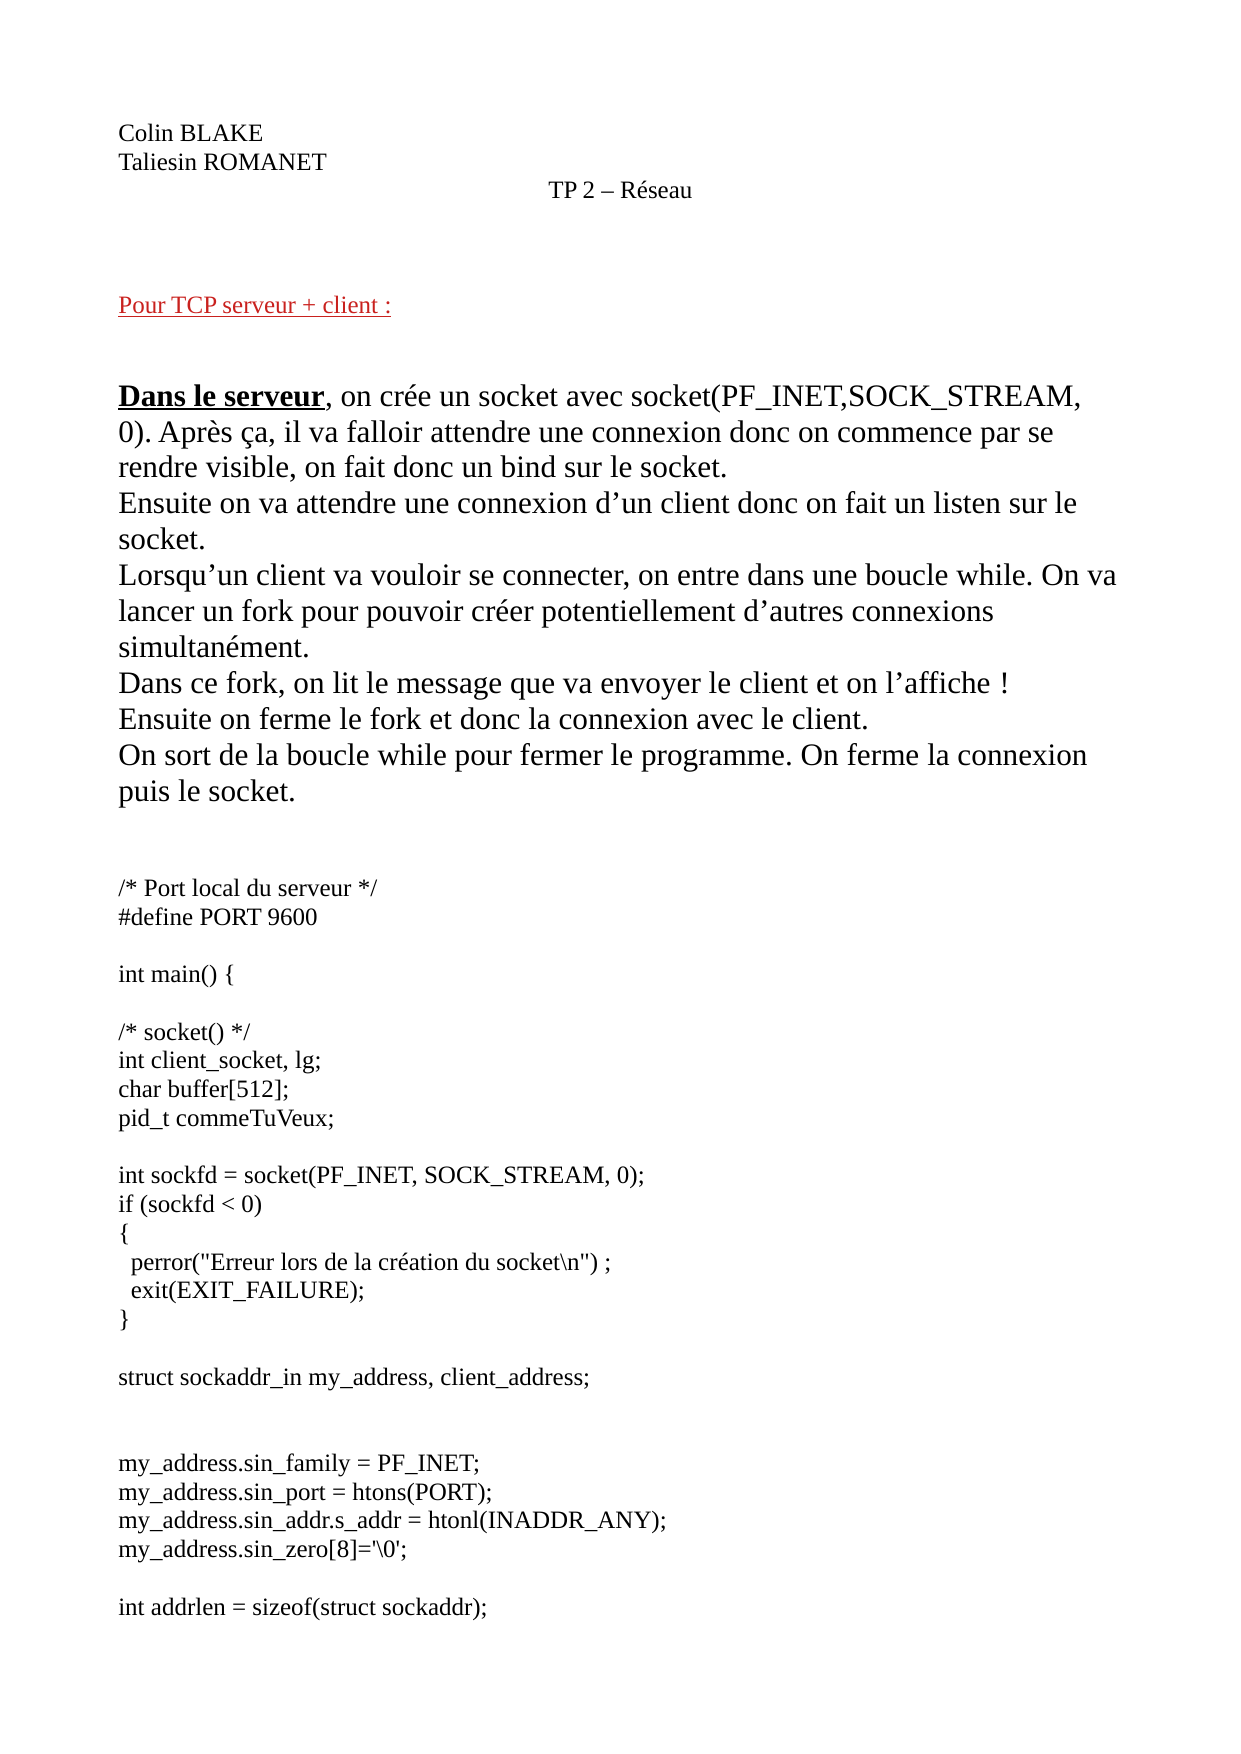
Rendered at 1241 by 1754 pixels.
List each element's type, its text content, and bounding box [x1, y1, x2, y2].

text Pour TCP serveur + client : [118, 291, 1122, 319]
text pid_t commeTuVeux; [118, 1103, 1122, 1132]
text int sockfd = socket(PF_INET, SOCK_STREAM, 0); [118, 1160, 1122, 1189]
text Taliesin ROMANET [118, 147, 1122, 176]
text struct sockaddr_in my_address, client_address; [118, 1362, 1122, 1390]
text my_address.sin_zero[8]='\0'; [118, 1534, 1122, 1563]
text perror("Erreur lors de la création du socket\n") ; [118, 1247, 1122, 1275]
text Ensuite on va attendre une connexion d’un client donc on fait un listen sur le socket. [118, 485, 1122, 557]
text Dans ce fork, on lit le message que va envoyer le client et on l’affiche ! [118, 664, 1122, 700]
text #define PORT 9600 [118, 902, 1122, 930]
text int client_socket, lg; [118, 1045, 1122, 1074]
text if (sockfd < 0) [118, 1189, 1122, 1218]
text { [118, 1218, 1122, 1247]
text Colin BLAKE [118, 118, 1122, 147]
text On sort de la boucle while pour fermer le programme. On ferme la connexion puis le socket. [118, 736, 1122, 808]
text int main() { [118, 959, 1122, 988]
text } [118, 1304, 1122, 1333]
text Ensuite on ferme le fork et donc la connexion avec le client. [118, 700, 1122, 736]
text my_address.sin_family = PF_INET; [118, 1448, 1122, 1477]
text Dans le serveur, on crée un socket avec socket(PF_INET,SOCK_STREAM, 0). Après ça, il va falloir attendre une connexion donc on commence par se rendre visible, on fait donc un bind sur le socket. [118, 377, 1122, 485]
text TP 2 – Réseau [118, 176, 1122, 204]
text exit(EXIT_FAILURE); [118, 1275, 1122, 1304]
text /* socket() */ [118, 1017, 1122, 1045]
text /* Port local du serveur */ [118, 873, 1122, 902]
text char buffer[512]; [118, 1074, 1122, 1103]
text Lorsqu’un client va vouloir se connecter, on entre dans une boucle while. On va lancer un fork pour pouvoir créer potentiellement d’autres connexions simultanément. [118, 557, 1122, 664]
text my_address.sin_addr.s_addr = htonl(INADDR_ANY); [118, 1505, 1122, 1534]
text int addrlen = sizeof(struct sockaddr); [118, 1592, 1122, 1620]
text my_address.sin_port = htons(PORT); [118, 1477, 1122, 1505]
